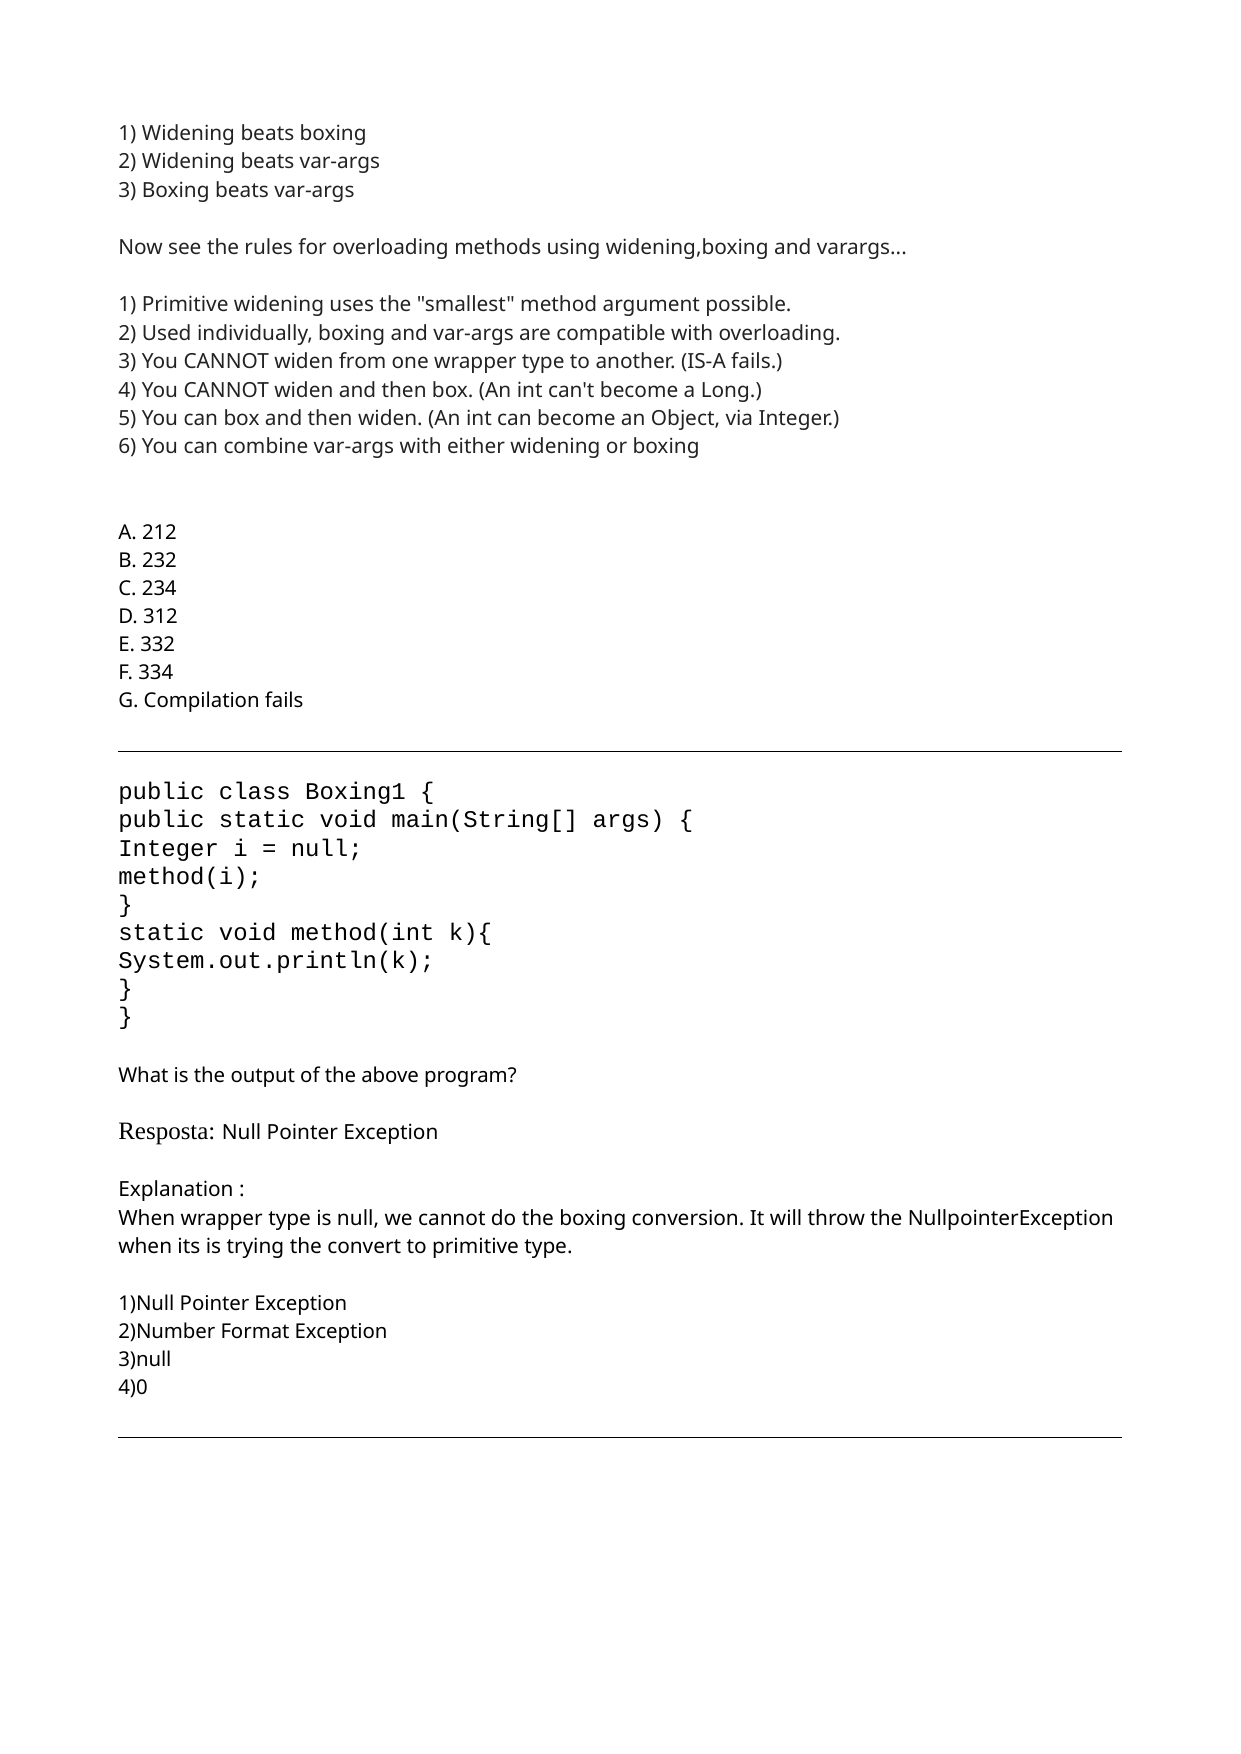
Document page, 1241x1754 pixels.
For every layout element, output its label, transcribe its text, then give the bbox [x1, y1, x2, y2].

text Resposta: Null Pointer Exception Explanation : When wrapper type is null, we cannot do the boxing conversion. It will throw the NullpointerException when its is trying the convert to primitive type. [118, 1116, 1122, 1260]
text 6) You can combine var-args with either widening or boxing [118, 432, 1122, 460]
text 1)Null Pointer Exception 2)Number Format Exception 3)null 4)0 [118, 1260, 1122, 1401]
text 4) You CANNOT widen and then box. (An int can't become a Long.) [118, 375, 1122, 403]
text 3) You CANNOT widen from one wrapper type to another. (IS-A fails.) [118, 346, 1122, 375]
text public class Boxing1 { public static void main(String[] args) { Integer i = null; method(i); } static void method(int k){ System.out.println(k); } } What is the output of the above program? [118, 779, 1122, 1088]
text 5) You can box and then widen. (An int can become an Object, via Integer.) [118, 403, 1122, 432]
text 1) Primitive widening uses the "smallest" method argument possible. [118, 289, 1122, 318]
text Now see the rules for overloading methods using widening,boxing and varargs... [118, 232, 1122, 261]
text A. 212 B. 232 C. 234 D. 312 E. 332 F. 334 G. Compilation fails [118, 488, 1122, 714]
text 3) Boxing beats var-args [118, 175, 1122, 203]
text 1) Widening beats boxing 2) Widening beats var-args [118, 118, 1122, 175]
text 2) Used individually, boxing and var-args are compatible with overloading. [118, 318, 1122, 346]
